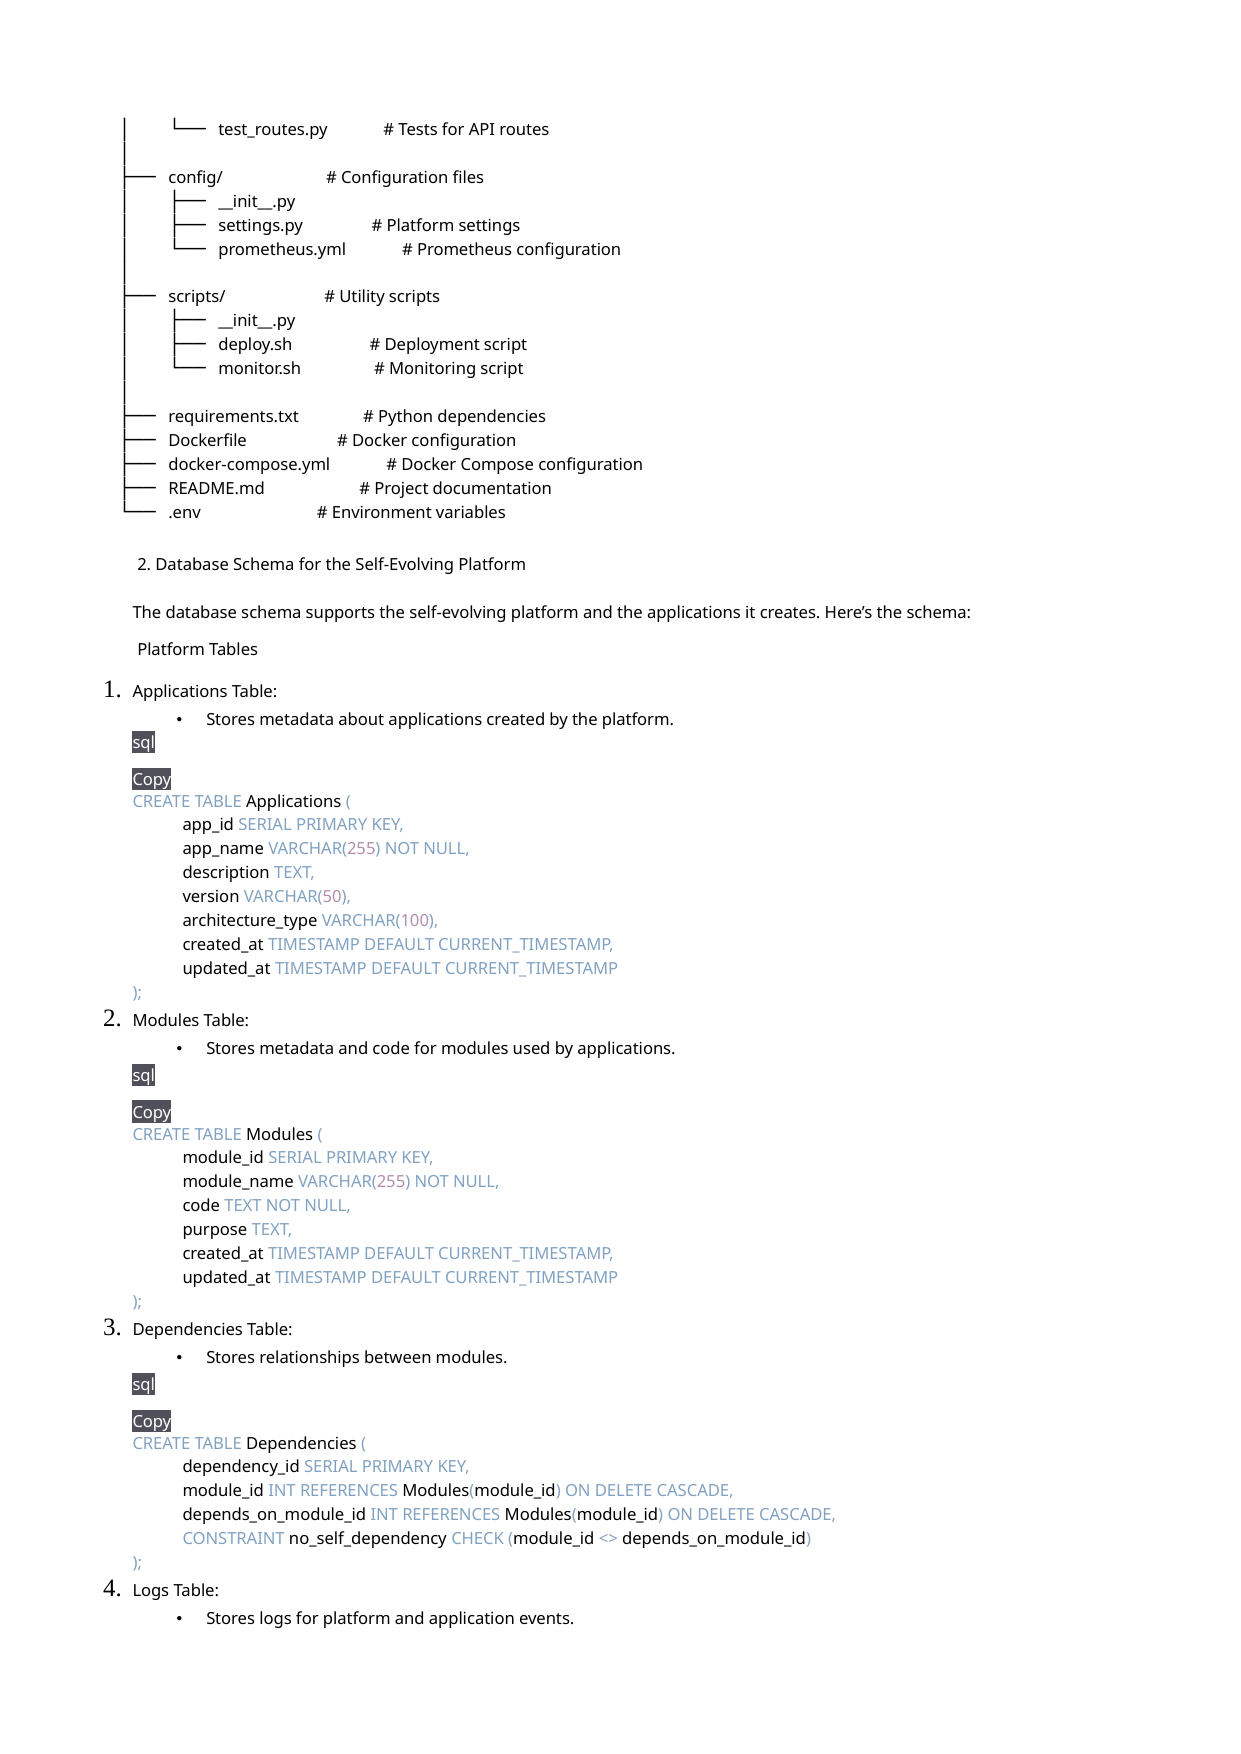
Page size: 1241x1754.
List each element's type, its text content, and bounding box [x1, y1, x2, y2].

list created_at TIMESTAMP DEFAULT CURRENT_TIMESTAMP, [118, 932, 1122, 956]
list Stores relationships between modules. [176, 1345, 1122, 1368]
text ├── scripts/ # Utility scripts [118, 285, 1122, 309]
text │ └── monitor.sh # Monitoring script [118, 357, 1122, 381]
text │ ├── __init__.py [118, 309, 1122, 333]
list Copy [118, 1409, 1122, 1432]
list CREATE TABLE Dependencies ( [118, 1432, 1122, 1455]
list sql [118, 1064, 1122, 1086]
list Applications Table: [118, 674, 1122, 703]
list module_id INT REFERENCES Modules(module_id) ON DELETE CASCADE, [118, 1479, 1122, 1503]
list purpose TEXT, [118, 1217, 1122, 1241]
text │ ├── settings.py # Platform settings [118, 214, 1122, 238]
text └── .env # Environment variables [118, 501, 1122, 524]
list Stores metadata about applications created by the platform. [176, 708, 1122, 731]
text │ └── test_routes.py # Tests for API routes [118, 118, 1122, 142]
text ├── docker-compose.yml # Docker Compose configuration [118, 453, 1122, 477]
list description TEXT, [118, 861, 1122, 884]
subtitle 2. Database Schema for the Self-Evolving Platform [137, 553, 1122, 576]
list Logs Table: [118, 1573, 1122, 1602]
text The database schema supports the self-evolving platform and the applications it creates. Here’s the schema: [132, 601, 1122, 624]
list app_id SERIAL PRIMARY KEY, [118, 813, 1122, 837]
list created_at TIMESTAMP DEFAULT CURRENT_TIMESTAMP, [118, 1241, 1122, 1265]
list version VARCHAR(50), [118, 884, 1122, 908]
subtitle Platform Tables [137, 638, 1122, 660]
list Stores metadata and code for modules used by applications. [176, 1036, 1122, 1059]
list updated_at TIMESTAMP DEFAULT CURRENT_TIMESTAMP [118, 1265, 1122, 1289]
list Stores logs for platform and application events. [176, 1607, 1122, 1629]
list dependency_id SERIAL PRIMARY KEY, [118, 1455, 1122, 1479]
list Copy [118, 767, 1122, 790]
text │ └── prometheus.yml # Prometheus configuration [125, 238, 1122, 262]
list CONSTRAINT no_self_dependency CHECK (module_id <> depends_on_module_id) [118, 1527, 1122, 1551]
text │ [118, 262, 1122, 285]
list sql [118, 1373, 1122, 1395]
list module_name VARCHAR(255) NOT NULL, [118, 1169, 1122, 1193]
list Modules Table: [118, 1003, 1122, 1032]
list ); [118, 1551, 1122, 1573]
list Dependencies Table: [118, 1312, 1122, 1341]
text ├── config/ # Configuration files [118, 166, 1122, 190]
text ├── requirements.txt # Python dependencies [118, 405, 1122, 429]
text │ ├── deploy.sh # Deployment script [118, 333, 1122, 357]
list architecture_type VARCHAR(100), [118, 908, 1122, 932]
list sql [118, 731, 1122, 753]
list CREATE TABLE Modules ( [118, 1123, 1122, 1146]
text │ ├── __init__.py [118, 190, 1122, 214]
text │ [118, 381, 1122, 405]
list module_id SERIAL PRIMARY KEY, [118, 1146, 1122, 1169]
list Copy [118, 1100, 1122, 1123]
list ); [118, 980, 1122, 1003]
list depends_on_module_id INT REFERENCES Modules(module_id) ON DELETE CASCADE, [118, 1503, 1122, 1527]
list ); [118, 1289, 1122, 1312]
list updated_at TIMESTAMP DEFAULT CURRENT_TIMESTAMP [118, 956, 1122, 980]
list app_name VARCHAR(255) NOT NULL, [118, 837, 1122, 861]
list CREATE TABLE Applications ( [118, 790, 1122, 813]
text │ [118, 142, 1122, 166]
list code TEXT NOT NULL, [118, 1193, 1122, 1217]
text ├── Dockerfile # Docker configuration [118, 429, 1122, 453]
text ├── README.md # Project documentation [118, 477, 1122, 501]
